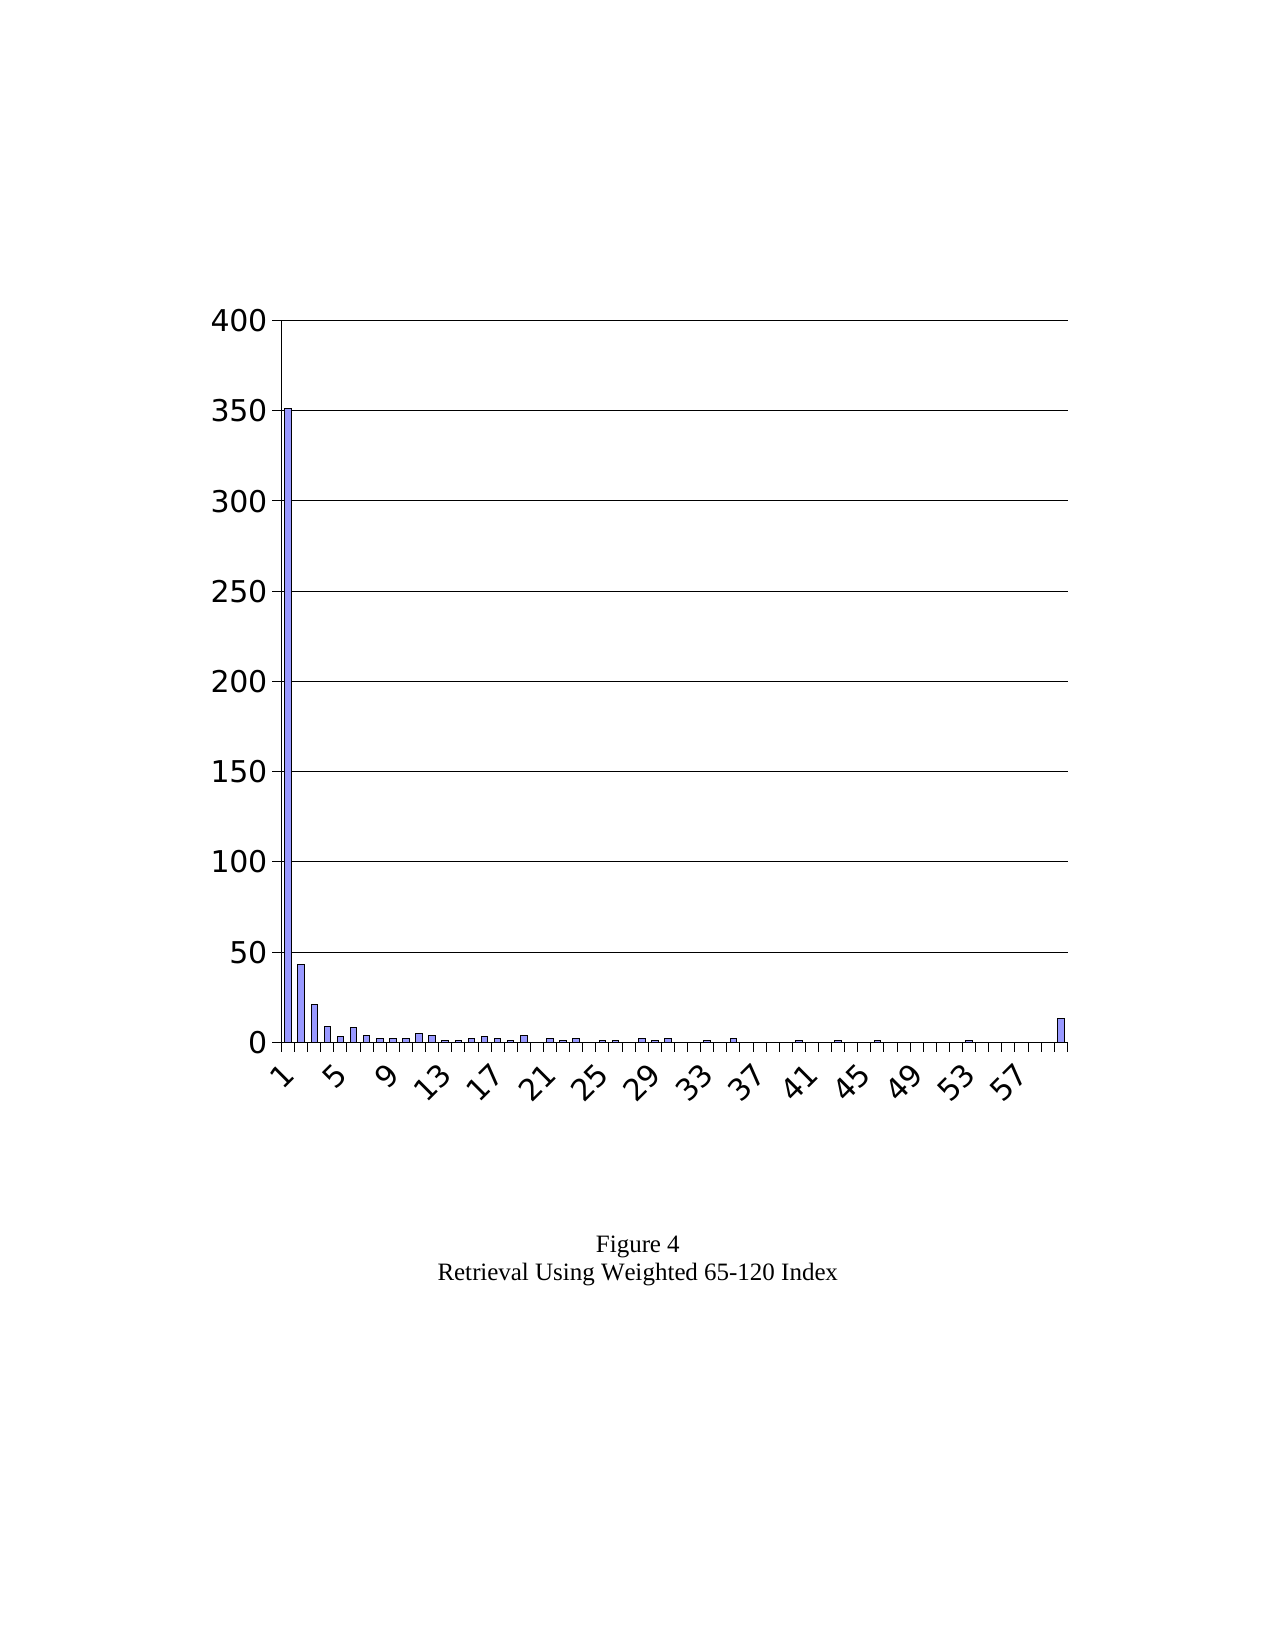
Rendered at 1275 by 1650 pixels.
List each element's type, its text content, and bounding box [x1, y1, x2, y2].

subtitle Figure 4 [187, 1230, 1087, 1258]
subtitle Retrieval Using Weighted 65-120 Index [187, 1258, 1087, 1286]
